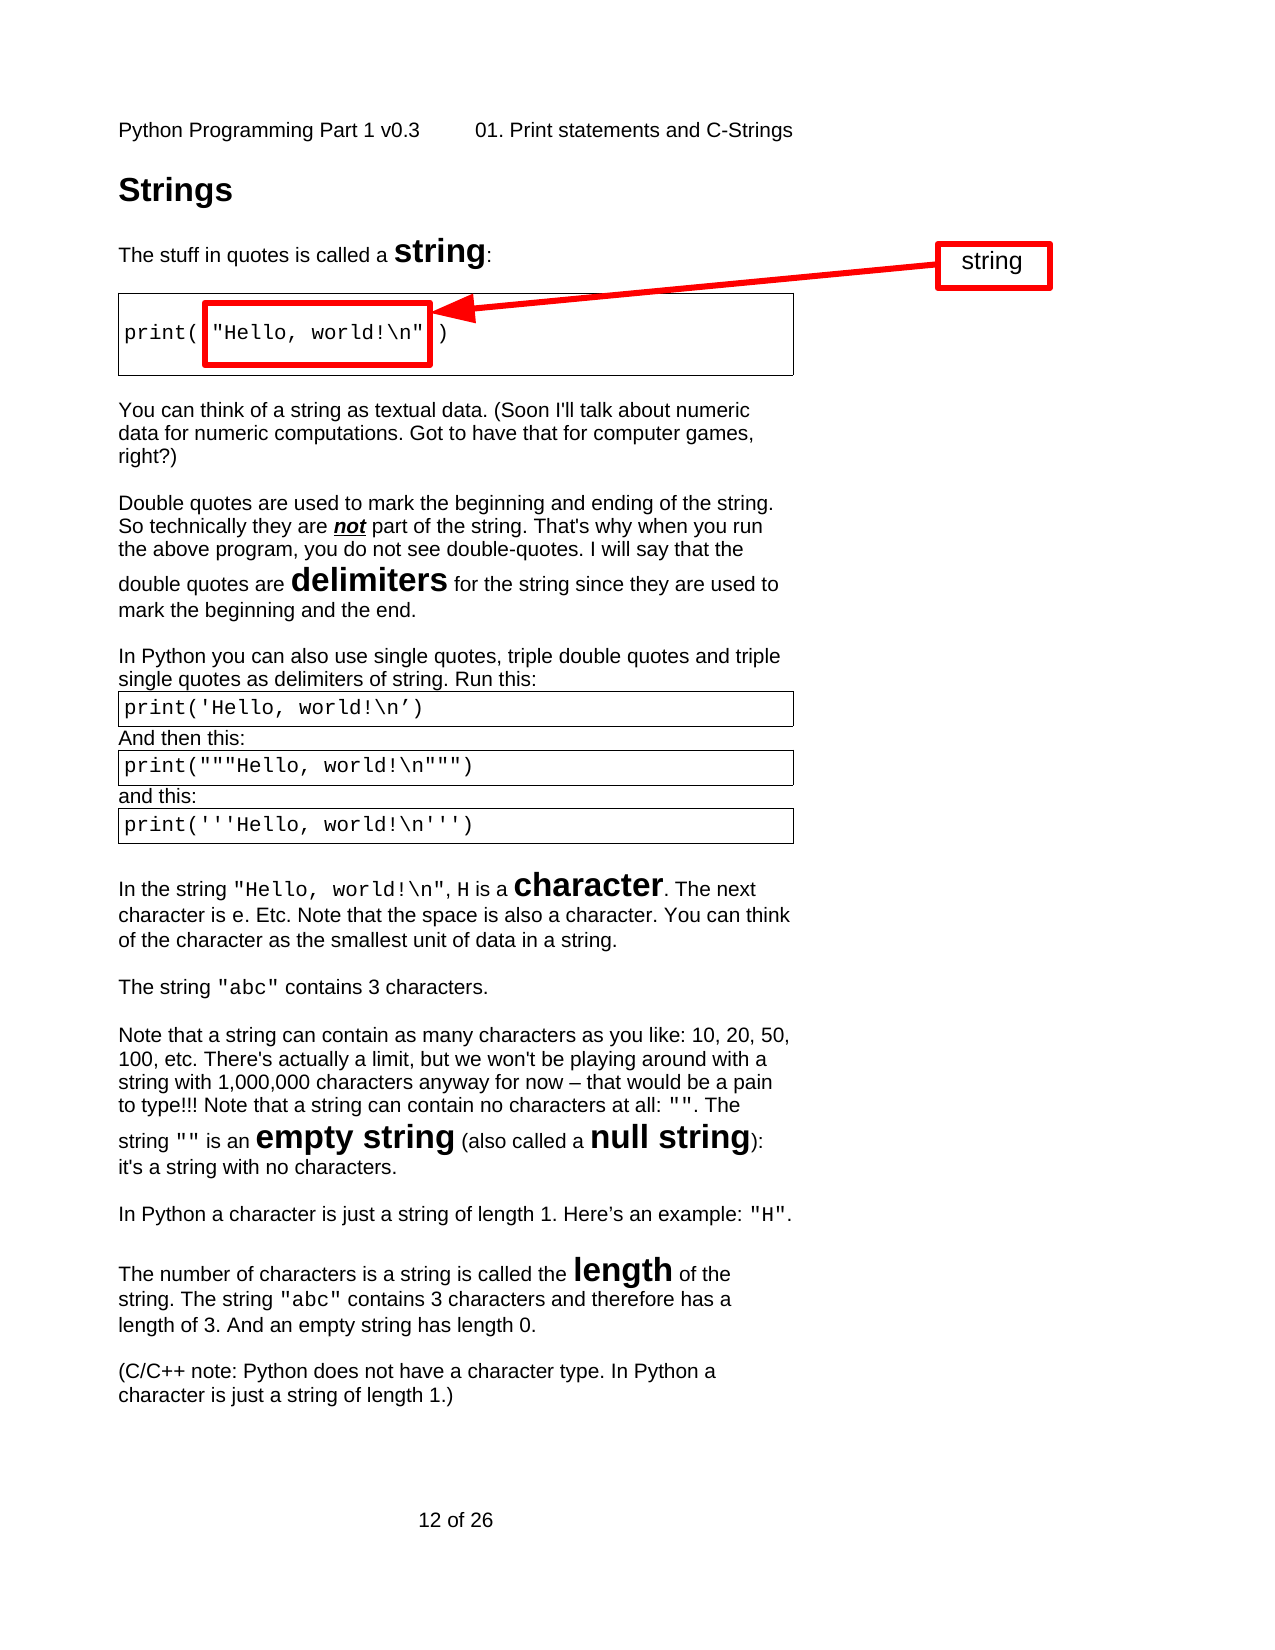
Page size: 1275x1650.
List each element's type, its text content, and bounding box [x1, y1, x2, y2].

text The stuff in quotes is called a string: [118, 232, 793, 269]
text Note that a string can contain as many characters as you like: 10, 20, 50, 100, etc. There's actually a limit, but we won't be playing around with a string with 1,000,000 characters anyway for now – that would be a pain to type!!! Note that a string can contain no characters at all: "". The string "" is an empty string (also called a null string): it's a string with no characters. [118, 1024, 793, 1179]
table_header print('''Hello, world!\n''') [119, 809, 793, 843]
text In Python a character is just a string of length 1. Here’s an example: "H". [118, 1202, 793, 1227]
text Double quotes are used to mark the beginning and ending of the string. So technically they are not part of the string. That's why when you run the above program, you do not see double-quotes. I will say that the double quotes are delimiters for the string since they are used to mark the beginning and the end. [118, 491, 793, 621]
text (C/C++ note: Python does not have a character type. In Python a character is just a string of length 1.) [118, 1360, 793, 1406]
text The number of characters is a string is called the length of the string. The string "abc" contains 3 characters and therefore has a length of 3. And an empty string has length 0. [118, 1251, 793, 1336]
text and this: [118, 786, 793, 808]
table_header print("""Hello, world!\n""") [119, 751, 793, 785]
text You can think of a string as textual data. (Soon I'll talk about numeric data for numeric computations. Got to have that for computer games, right?) [118, 398, 793, 468]
text Strings [118, 171, 793, 209]
text In Python you can also use single quotes, triple double quotes and triple single quotes as delimiters of string. Run this: [118, 644, 793, 691]
table_header print('Hello, world!\n’) [119, 692, 793, 726]
table_header print( "Hello, world!\n" ) [119, 294, 793, 375]
text And then this: [118, 727, 793, 749]
text The string "abc" contains 3 characters. [118, 976, 793, 1001]
text In the string "Hello, world!\n", H is a character. The next character is e. Etc. Note that the space is also a character. You can think of the character as the smallest unit of data in a string. [118, 867, 793, 952]
